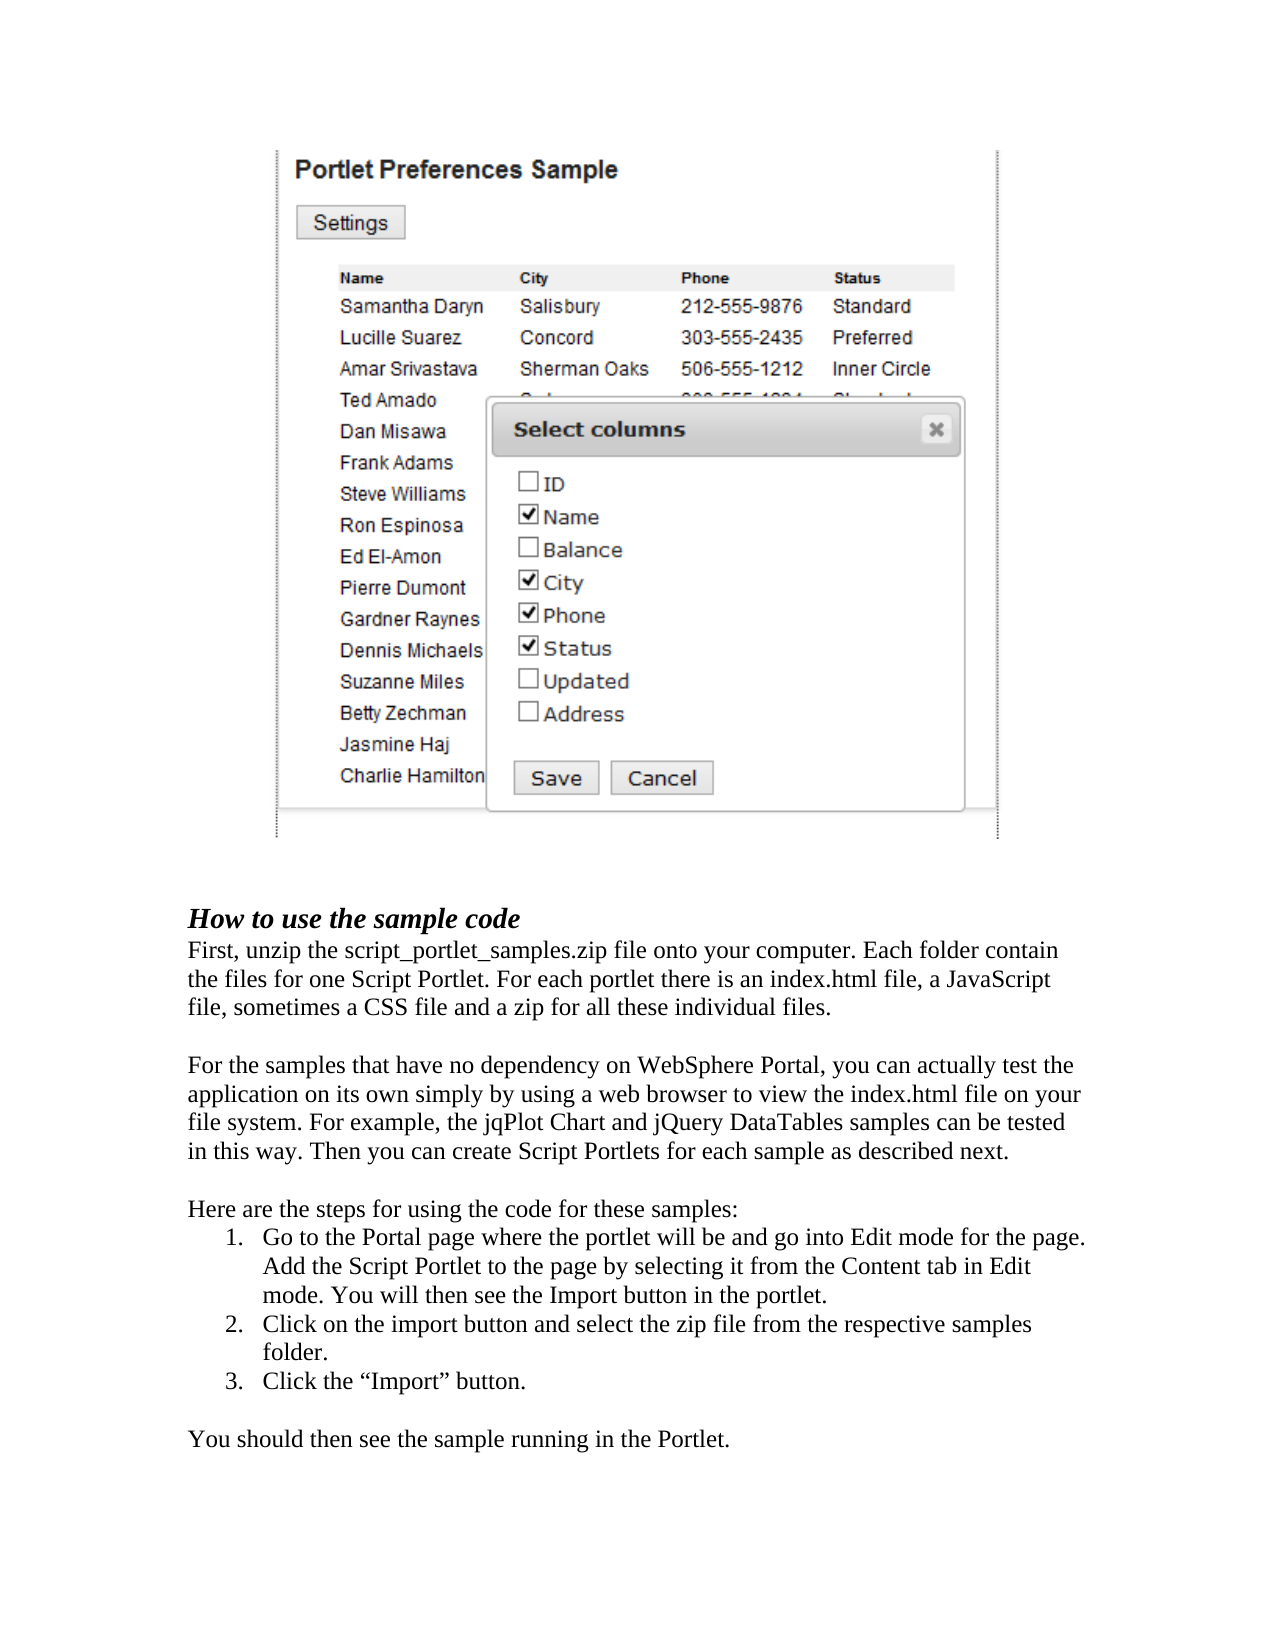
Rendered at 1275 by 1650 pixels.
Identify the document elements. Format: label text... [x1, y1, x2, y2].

text For the samples that have no dependency on WebSphere Portal, you can actually test the application on its own simply by using a web browser to view the index.html file on your file system. For example, the jqPlot Chart and jQuery DataTables samples can be tested in this way. Then you can create Script Portlets for each sample as described next. [187, 1050, 1087, 1165]
text Here are the steps for using the code for these samples: [187, 1194, 1087, 1222]
picture [259, 150, 1016, 839]
list Go to the Portal page where the portlet will be and go into Edit mode for the page. Add the Script Portlet to the page by selecting it from the Content tab in Edit mode. You will then see the Import button in the portlet. [225, 1222, 1087, 1309]
text How to use the sample code [187, 901, 1087, 935]
text First, unzip the script_portlet_samples.zip file onto your computer. Each folder contain the files for one Script Portlet. For each portlet there is an index.html file, a JavaScript file, sometimes a CSS file and a zip for all these individual files. [187, 935, 1087, 1021]
list Click on the import button and select the zip file from the respective samples folder. [225, 1309, 1087, 1366]
text You should then see the sample running in the Portlet. [187, 1424, 1087, 1452]
list Click the “Import” button. [225, 1366, 1087, 1395]
